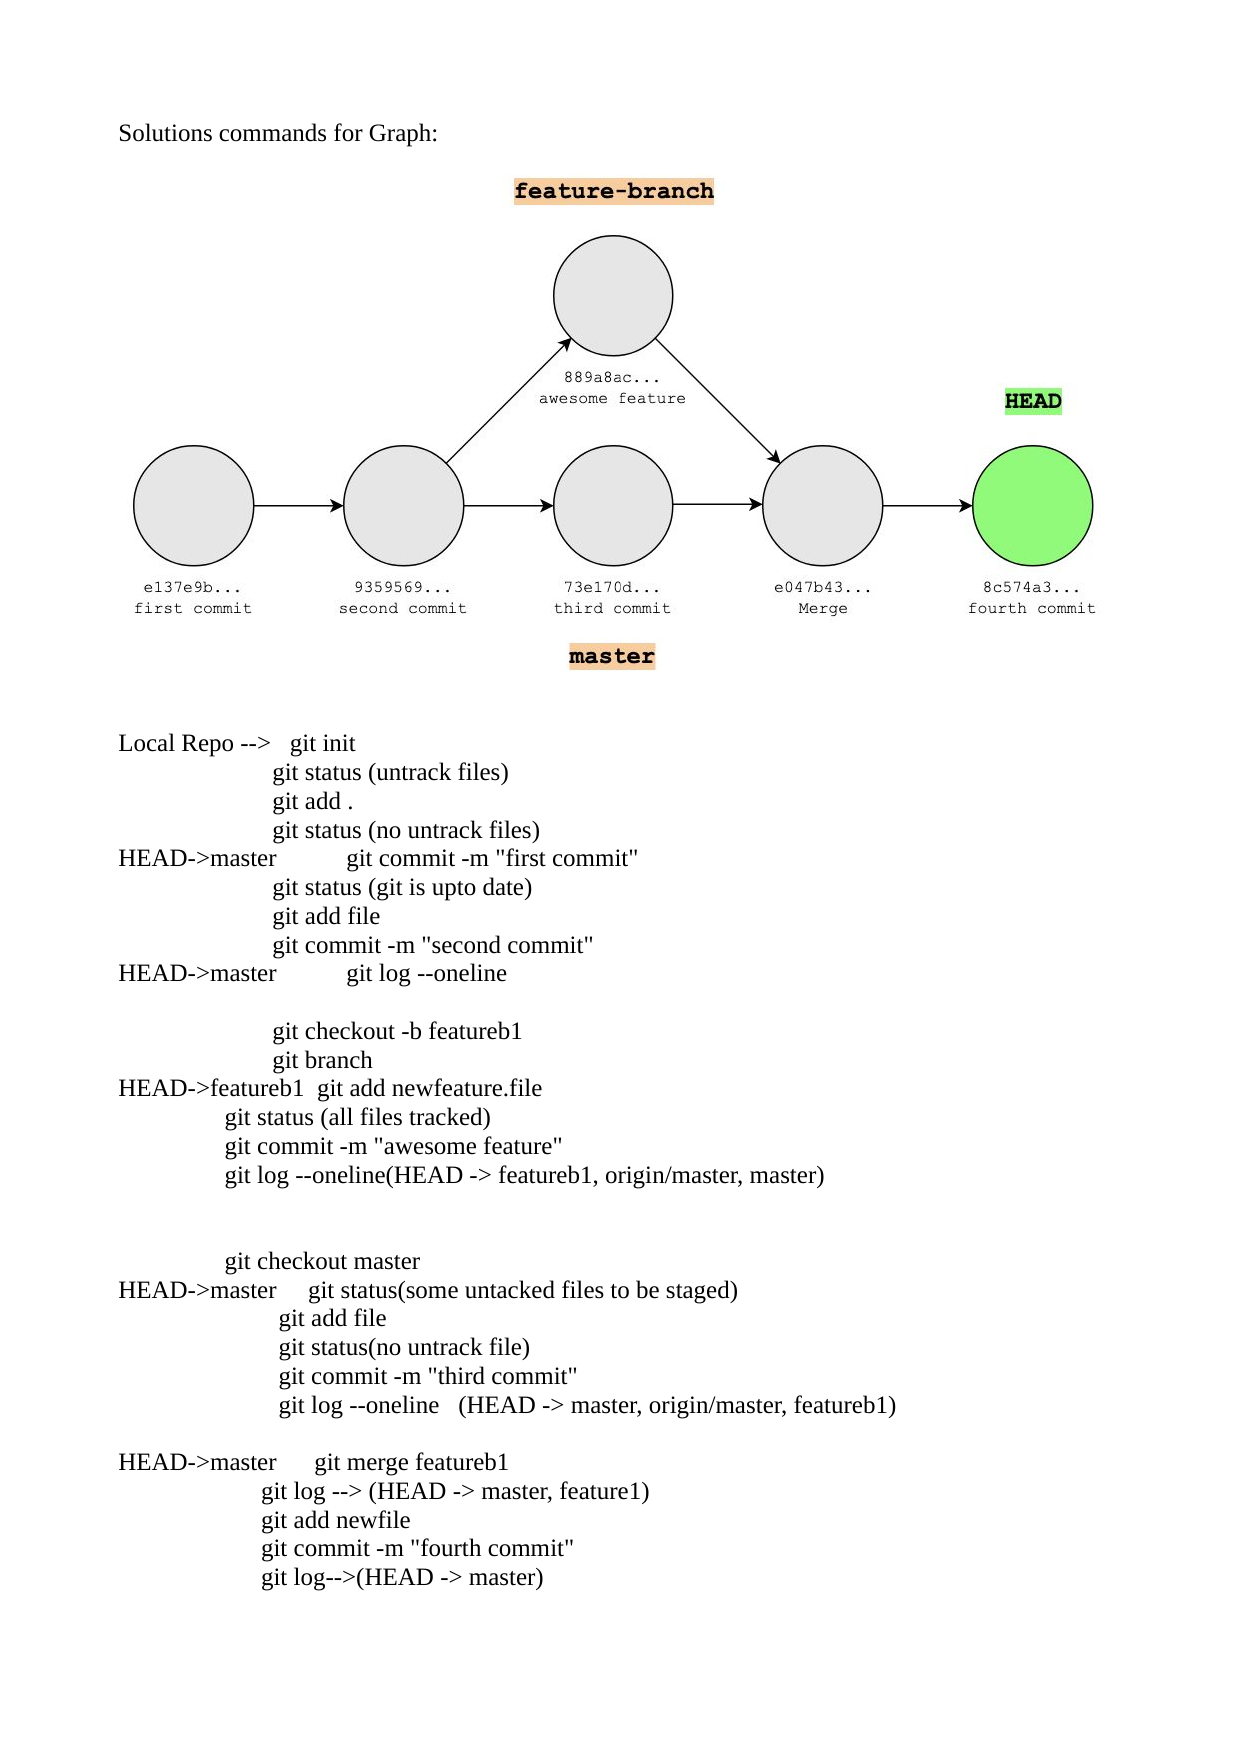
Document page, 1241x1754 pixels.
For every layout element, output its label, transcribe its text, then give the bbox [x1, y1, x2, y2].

text HEAD->featureb1 git add newfeature.file [118, 1073, 1122, 1102]
text git log --oneline (HEAD -> master, origin/master, featureb1) [118, 1390, 1122, 1418]
text git checkout -b featureb1 [118, 1016, 1122, 1045]
text git status (git is upto date) [118, 872, 1122, 901]
text git log --oneline(HEAD -> featureb1, origin/master, master) [118, 1160, 1122, 1188]
text git add newfile [118, 1505, 1122, 1533]
text HEAD->master git log --oneline [118, 958, 1122, 987]
text git commit -m "awesome feature" [118, 1131, 1122, 1160]
text git status(no untrack file) [118, 1332, 1122, 1361]
text git commit -m "second commit" [118, 930, 1122, 958]
text git status (no untrack files) [118, 815, 1122, 843]
text git branch [118, 1045, 1122, 1073]
text git add . [118, 786, 1122, 815]
text HEAD->master git merge featureb1 [118, 1447, 1122, 1476]
text HEAD->master git status(some untacked files to be staged) [118, 1275, 1122, 1303]
picture [118, 175, 1123, 671]
text git log --> (HEAD -> master, feature1) [118, 1476, 1122, 1505]
text git commit -m "fourth commit" [118, 1533, 1122, 1562]
text git add file [118, 901, 1122, 930]
text git status (untrack files) [118, 757, 1122, 786]
text git add file [118, 1303, 1122, 1332]
text HEAD->master git commit -m "first commit" [118, 843, 1122, 872]
text Local Repo --> git init [118, 728, 1122, 757]
text git status (all files tracked) [118, 1102, 1122, 1131]
text Solutions commands for Graph: [118, 118, 1122, 147]
text git checkout master [118, 1246, 1122, 1275]
text git commit -m "third commit" [118, 1361, 1122, 1390]
text git log-->(HEAD -> master) [118, 1562, 1122, 1591]
